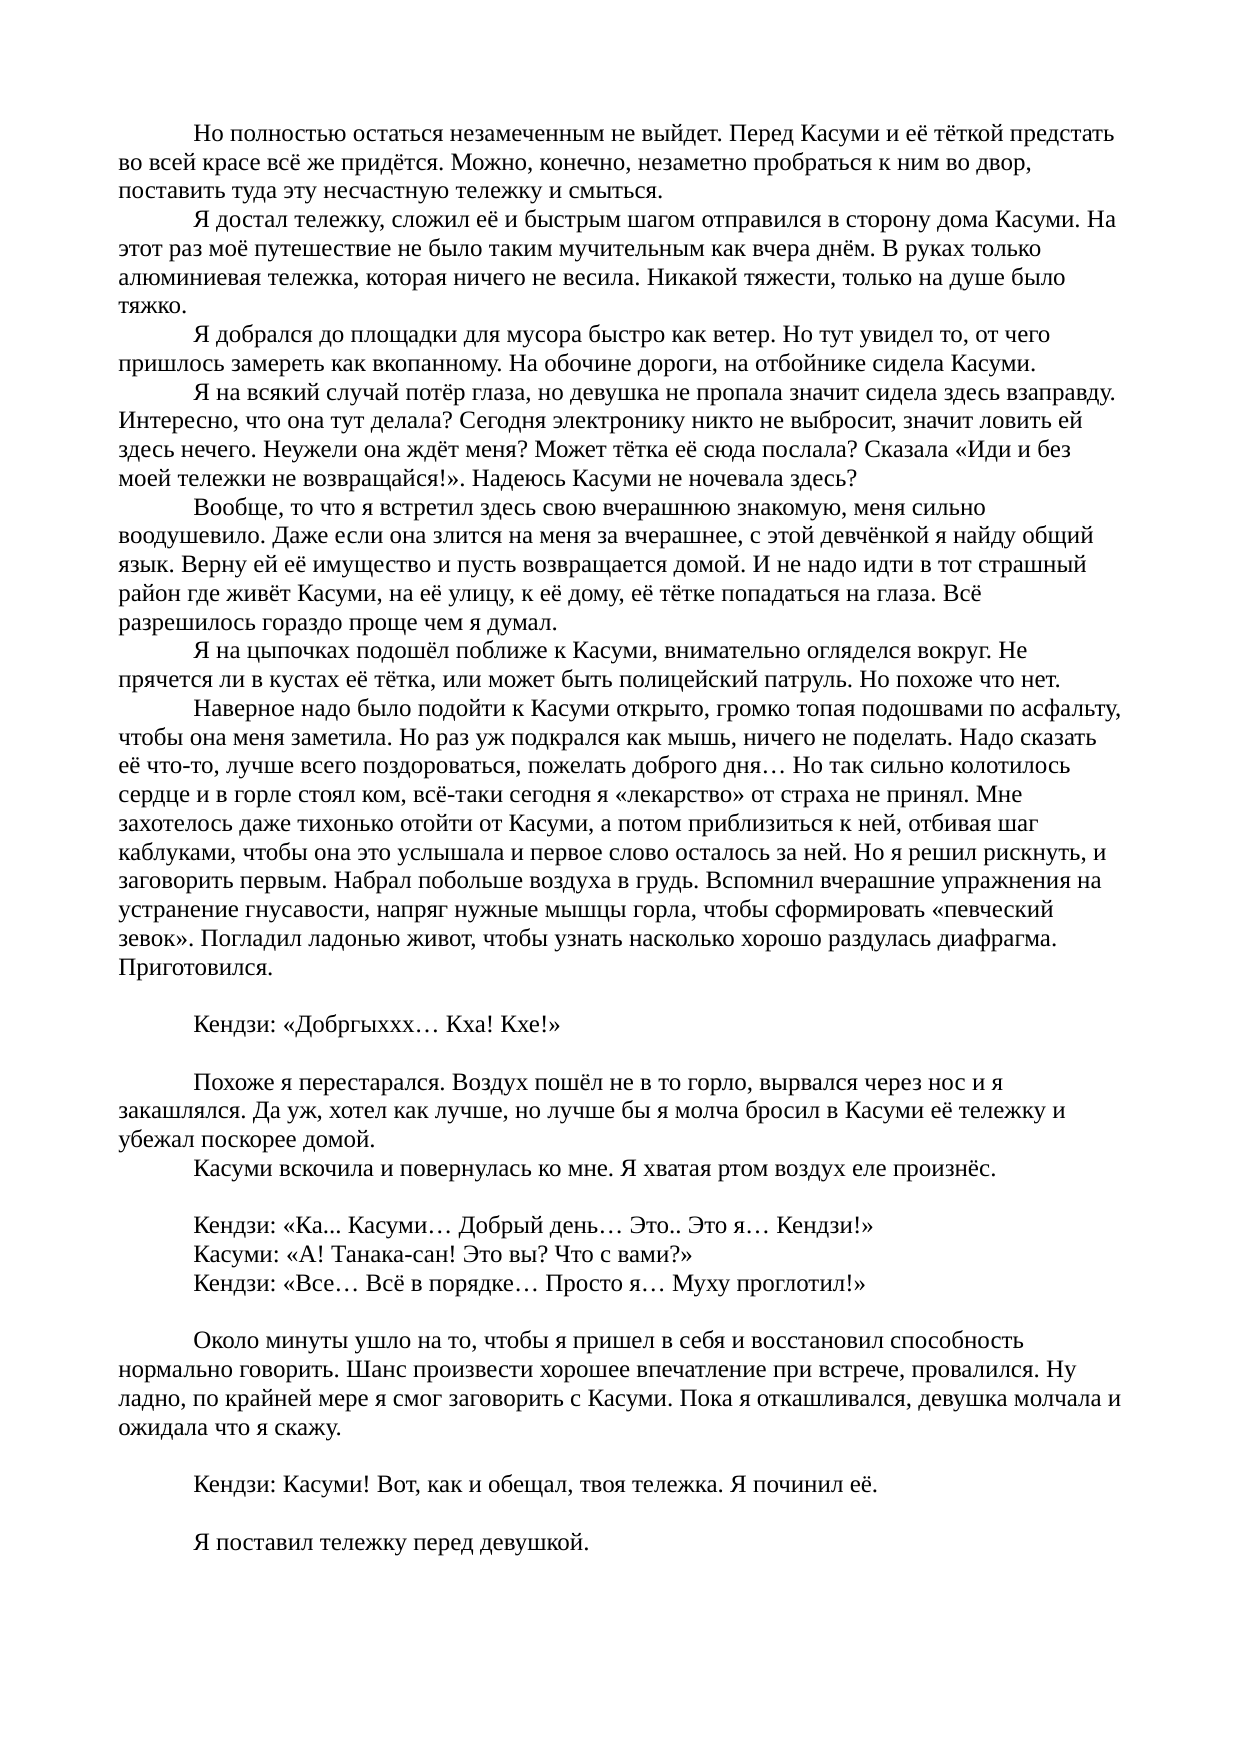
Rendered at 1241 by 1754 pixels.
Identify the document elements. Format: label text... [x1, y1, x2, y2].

text Около минуты ушло на то, чтобы я пришел в себя и восстановил способность нормально говорить. Шанс произвести хорошее впечатление при встрече, провалился. Ну ладно, по крайней мере я смог заговорить с Касуми. Пока я откашливался, девушка молчала и ожидала что я скажу. [118, 1326, 1122, 1441]
text Касуми вскочила и повернулась ко мне. Я хватая ртом воздух еле произнёс. [118, 1153, 1122, 1182]
text Касуми: «А! Танака-сан! Это вы? Что с вами?» [118, 1239, 1122, 1268]
text Я поставил тележку перед девушкой. [118, 1527, 1122, 1556]
text Наверное надо было подойти к Касуми открыто, громко топая подошвами по асфальту, чтобы она меня заметила. Но раз уж подкрался как мышь, ничего не поделать. Надо сказать её что-то, лучше всего поздороваться, пожелать доброго дня… Но так сильно колотилось сердце и в горле стоял ком, всё-таки сегодня я «лекарство» от страха не принял. Мне захотелось даже тихонько отойти от Касуми, а потом приблизиться к ней, отбивая шаг каблуками, чтобы она это услышала и первое слово осталось за ней. Но я решил рискнуть, и заговорить первым. Набрал побольше воздуха в грудь. Вспомнил вчерашние упражнения на устранение гнусавости, напряг нужные мышцы горла, чтобы сформировать «певческий зевок». Погладил ладонью живот, чтобы узнать насколько хорошо раздулась диафрагма. Приготовился. [118, 693, 1122, 981]
text Кендзи: «Все… Всё в порядке… Просто я… Муху проглотил!» [118, 1268, 1122, 1297]
text Но полностью остаться незамеченным не выйдет. Перед Касуми и её тёткой предстать во всей красе всё же придётся. Можно, конечно, незаметно пробраться к ним во двор, поставить туда эту несчастную тележку и смыться. [118, 118, 1122, 204]
text Кендзи: Касуми! Вот, как и обещал, твоя тележка. Я починил её. [118, 1469, 1122, 1498]
text Вообще, то что я встретил здесь свою вчерашнюю знакомую, меня сильно воодушевило. Даже если она злится на меня за вчерашнее, с этой девчёнкой я найду общий язык. Верну ей её имущество и пусть возвращается домой. И не надо идти в тот страшный район где живёт Касуми, на её улицу, к её дому, её тётке попадаться на глаза. Всё разрешилось гораздо проще чем я думал. [118, 492, 1122, 636]
text Кендзи: «Добргыххх… Кха! Кхе!» [118, 1009, 1122, 1038]
text Я достал тележку, сложил её и быстрым шагом отправился в сторону дома Касуми. На этот раз моё путешествие не было таким мучительным как вчера днём. В руках только алюминиевая тележка, которая ничего не весила. Никакой тяжести, только на душе было тяжко. [118, 204, 1122, 319]
text Я на всякий случай потёр глаза, но девушка не пропала значит сидела здесь взаправду. Интересно, что она тут делала? Сегодня электронику никто не выбросит, значит ловить ей здесь нечего. Неужели она ждёт меня? Может тётка её сюда послала? Сказала «Иди и без моей тележки не возвращайся!». Надеюсь Касуми не ночевала здесь? [118, 377, 1122, 492]
text Похоже я перестарался. Воздух пошёл не в то горло, вырвался через нос и я закашлялся. Да уж, хотел как лучше, но лучше бы я молча бросил в Касуми её тележку и убежал поскорее домой. [118, 1067, 1122, 1153]
text Я на цыпочках подошёл поближе к Касуми, внимательно огляделся вокруг. Не прячется ли в кустах её тётка, или может быть полицейский патруль. Но похоже что нет. [118, 636, 1122, 693]
text Я добрался до площадки для мусора быстро как ветер. Но тут увидел то, от чего пришлось замереть как вкопанному. На обочине дороги, на отбойнике сидела Касуми. [118, 319, 1122, 377]
text Кендзи: «Ка... Касуми… Добрый день… Это.. Это я… Кендзи!» [118, 1211, 1122, 1239]
